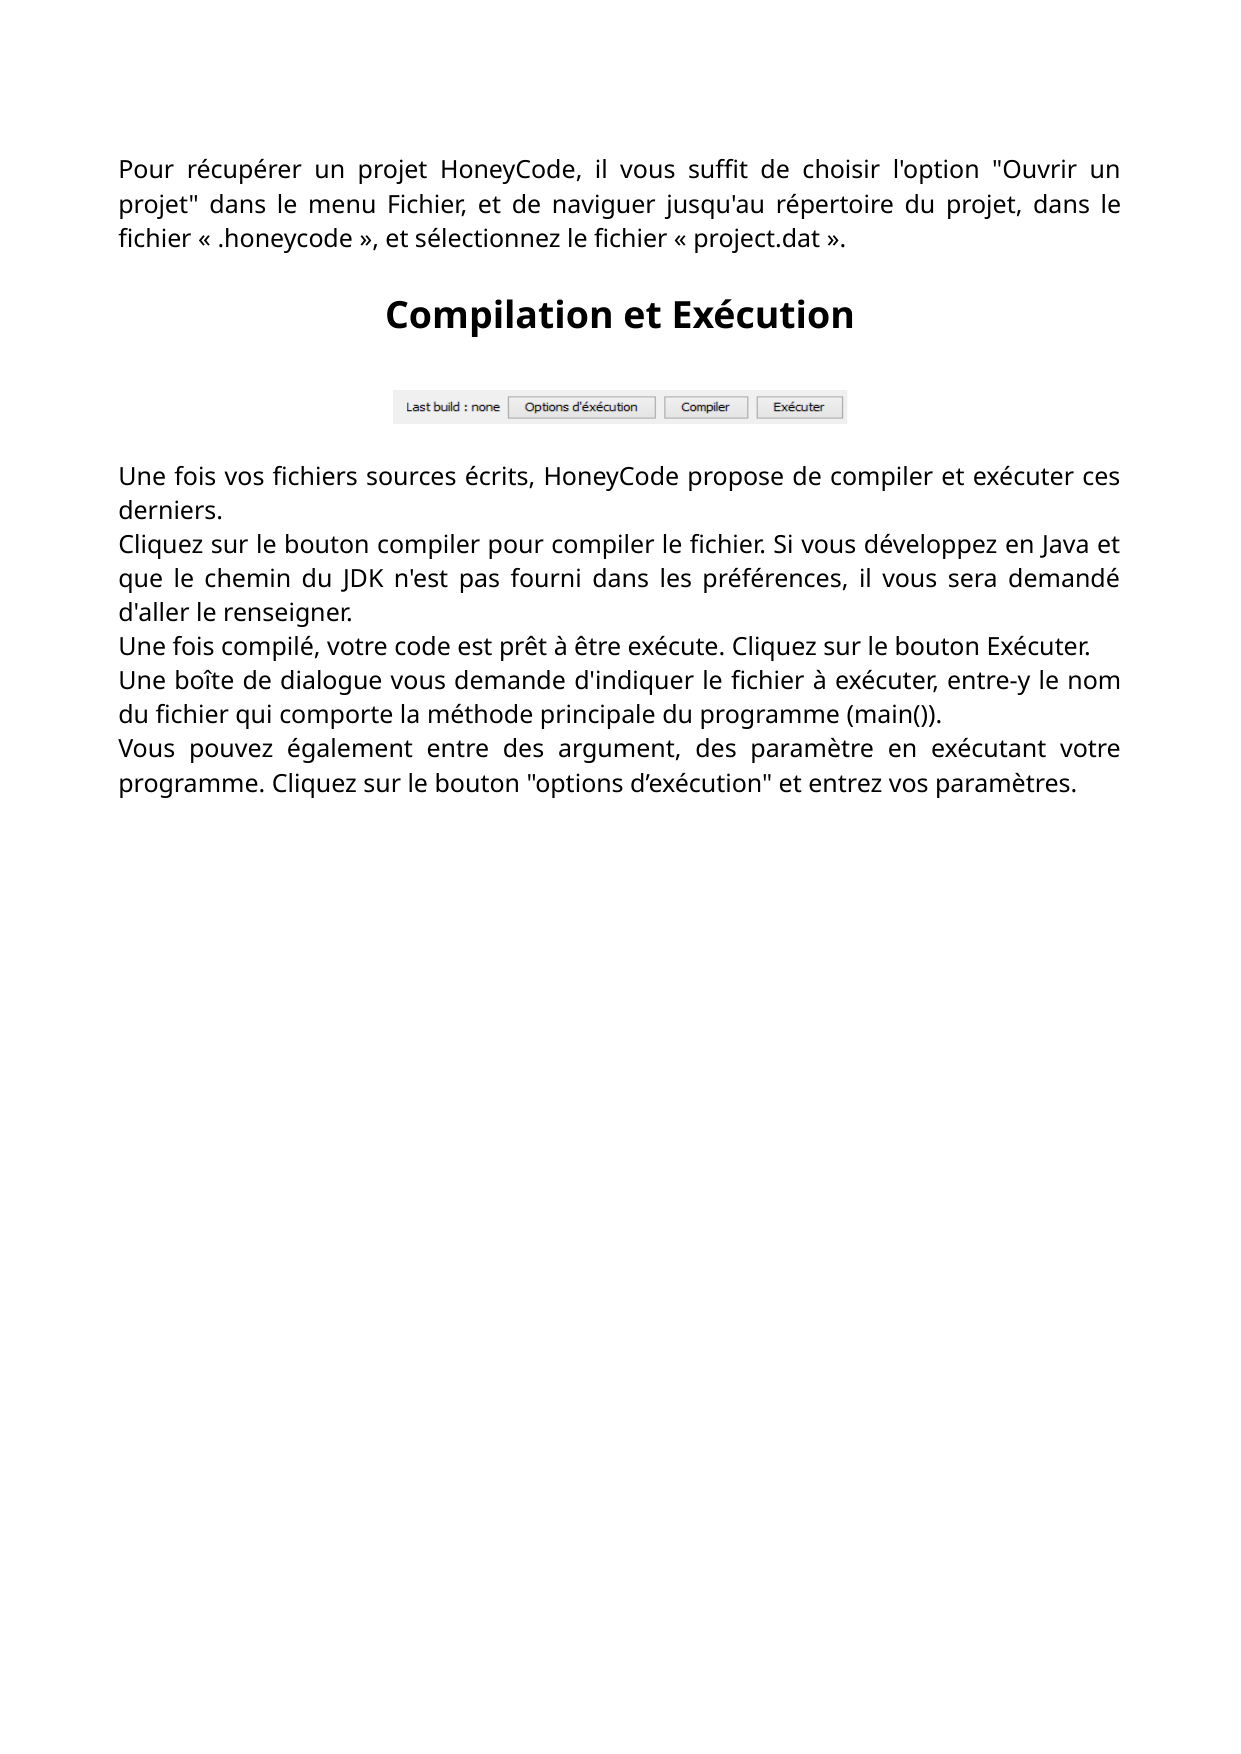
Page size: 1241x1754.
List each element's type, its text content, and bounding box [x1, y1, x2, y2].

text Une fois compilé, votre code est prêt à être exécute. Cliquez sur le bouton Exécuter. [118, 629, 1122, 663]
text Compilation et Exécution [118, 288, 1122, 339]
text Pour récupérer un projet HoneyCode, il vous suffit de choisir l'option "Ouvrir un projet" dans le menu Fichier, et de naviguer jusqu'au répertoire du projet, dans le fichier « .honeycode », et sélectionnez le fichier « project.dat ». [118, 152, 1122, 254]
text Vous pouvez également entre des argument, des paramètre en exécutant votre programme. Cliquez sur le bouton "options d’exécution" et entrez vos paramètres. [118, 731, 1122, 799]
text Cliquez sur le bouton compiler pour compiler le fichier. Si vous développez en Java et que le chemin du JDK n'est pas fourni dans les préférences, il vous sera demandé d'aller le renseigner. [118, 527, 1122, 629]
picture [393, 390, 848, 424]
text Une boîte de dialogue vous demande d'indiquer le fichier à exécuter, entre-y le nom du fichier qui comporte la méthode principale du programme (main()). [118, 663, 1122, 731]
text Une fois vos fichiers sources écrits, HoneyCode propose de compiler et exécuter ces derniers. [118, 459, 1122, 527]
